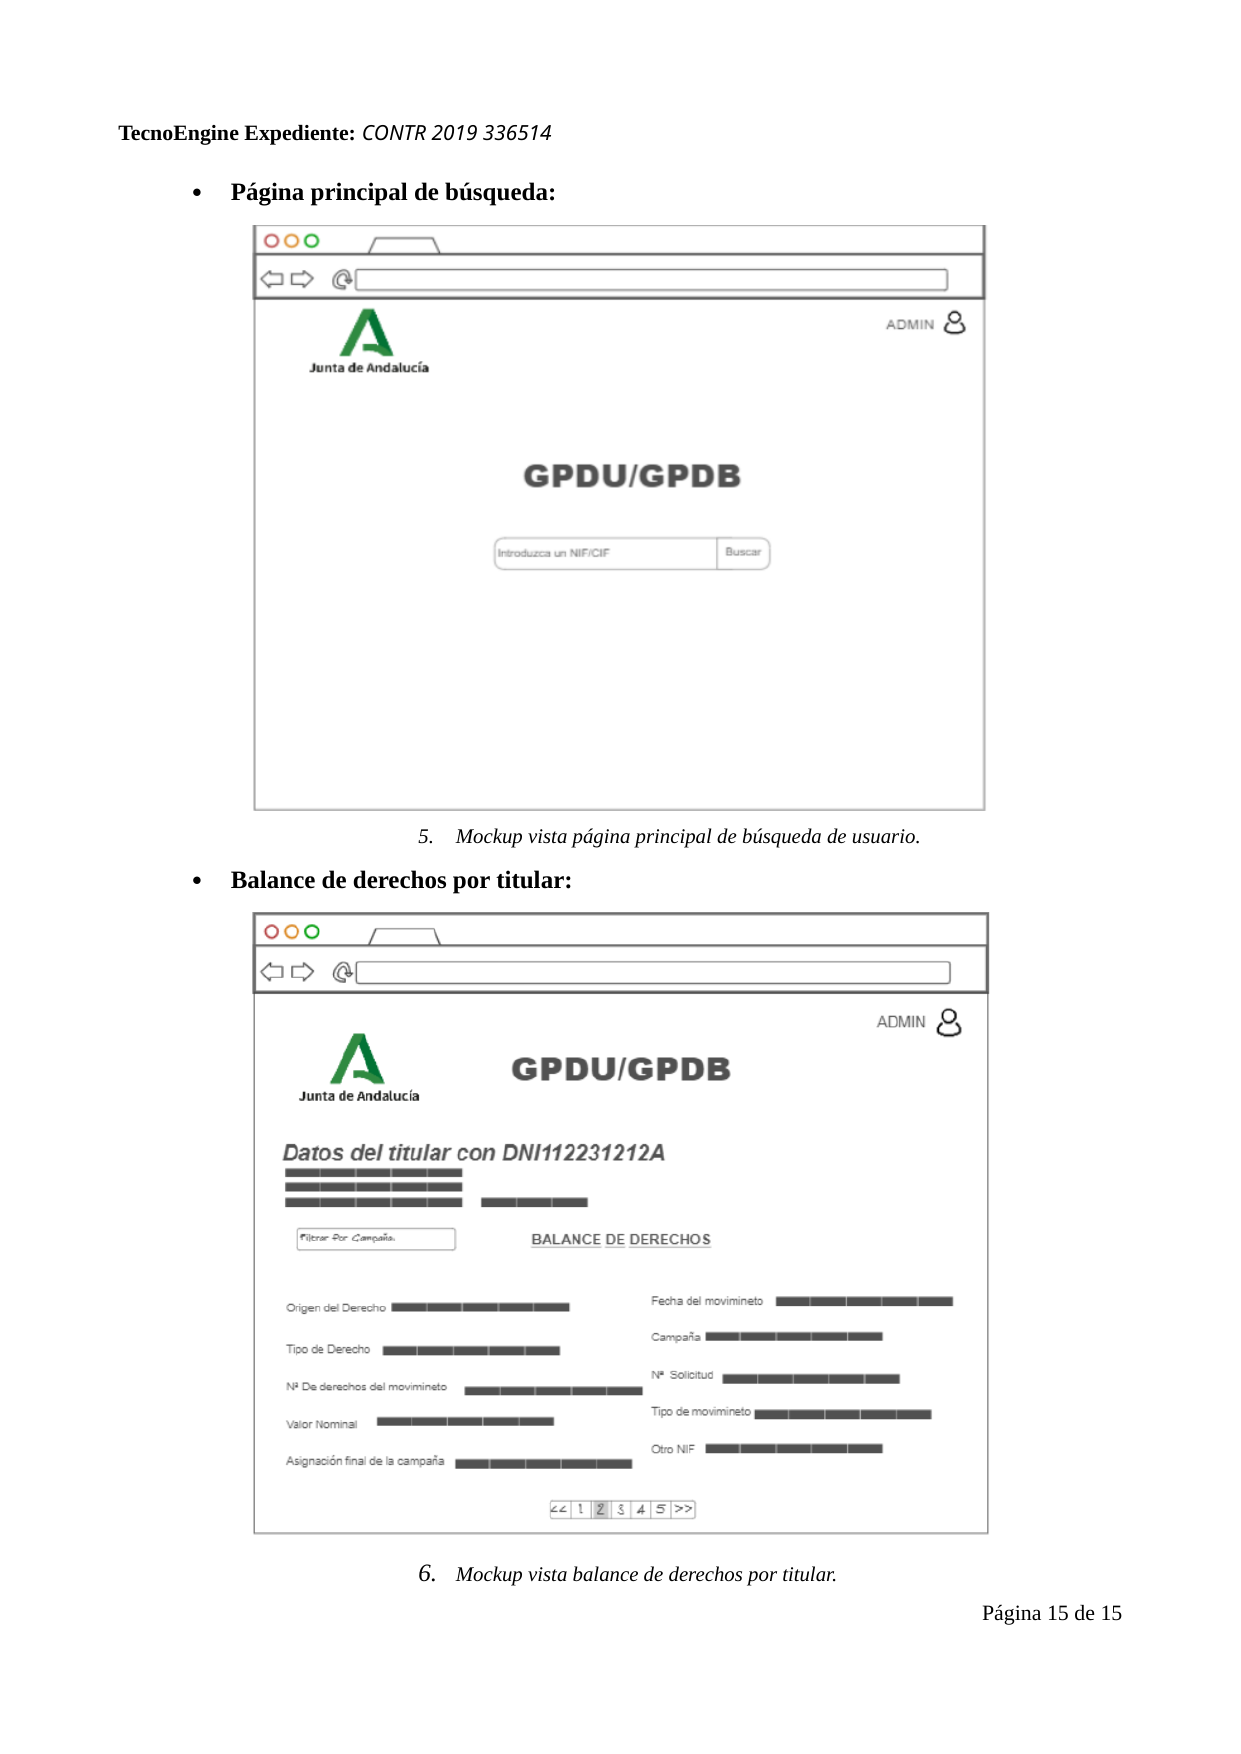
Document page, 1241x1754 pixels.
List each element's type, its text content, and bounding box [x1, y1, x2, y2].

list Balance de derechos por titular: [193, 865, 1122, 893]
list Mockup vista página principal de búsqueda de usuario. [418, 824, 1122, 848]
list Mockup vista balance de derechos por titular. [418, 1558, 1122, 1587]
list Página principal de búsqueda: [193, 177, 1122, 206]
